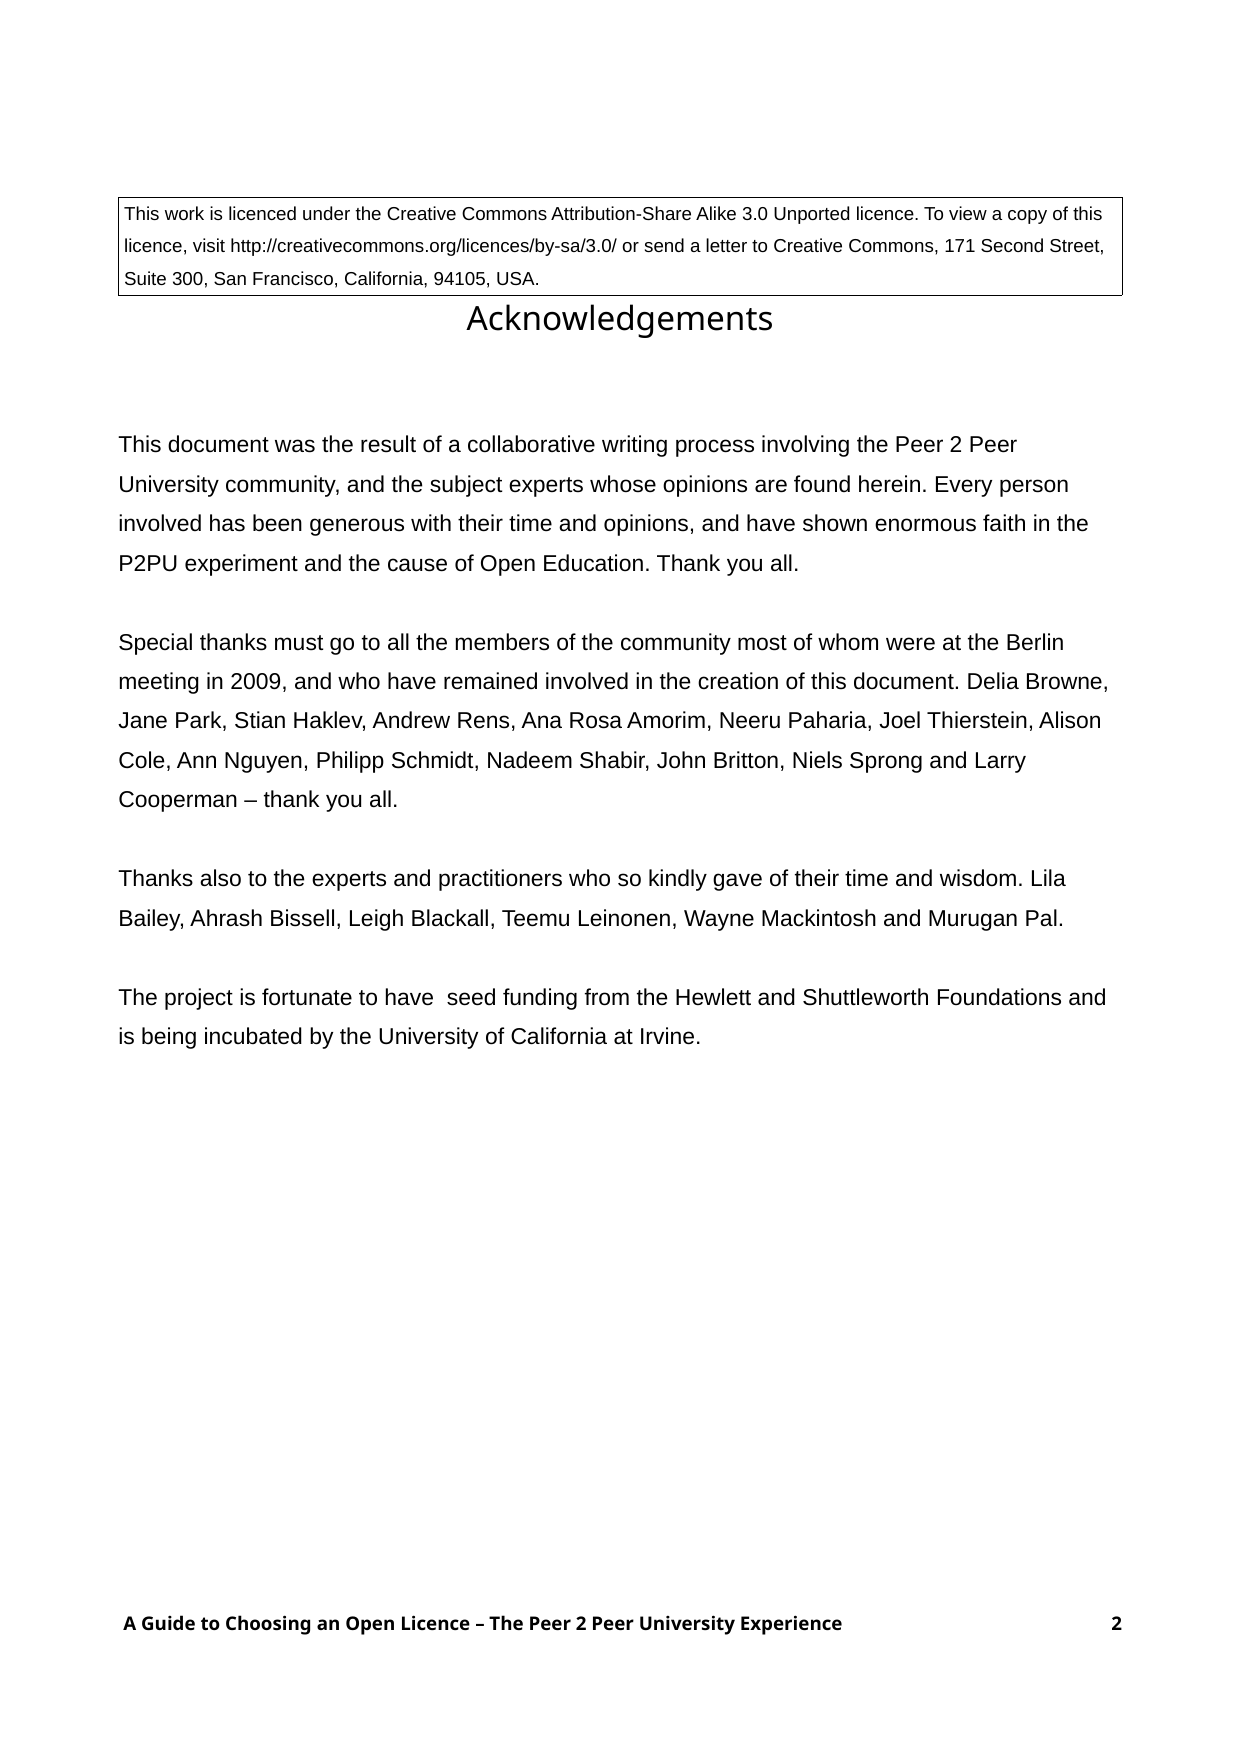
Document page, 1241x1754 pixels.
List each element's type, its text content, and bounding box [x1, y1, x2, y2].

text Thanks also to the experts and practitioners who so kindly gave of their time and wisdom. Lila Bailey, Ahrash Bissell, Leigh Blackall, Teemu Leinonen, Wayne Mackintosh and Murugan Pal. [118, 865, 1122, 931]
table_header This work is licenced under the Creative Commons Attribution-Share Alike 3.0 Unported licence. To view a copy of this licence, visit http://creativecommons.org/licences/by-sa/3.0/ or send a letter to Creative Commons, 171 Second Street, Suite 300, San Francisco, California, 94105, USA. [119, 198, 1122, 295]
text Special thanks must go to all the members of the community most of whom were at the Berlin meeting in 2009, and who have remained involved in the creation of this document. Delia Browne, Jane Park, Stian Haklev, Andrew Rens, Ana Rosa Amorim, Neeru Paharia, Joel Thierstein, Alison Cole, Ann Nguyen, Philipp Schmidt, Nadeem Shabir, John Britton, Niels Sprong and Larry Cooperman – thank you all. [118, 628, 1122, 813]
text Acknowledgements [118, 296, 1122, 340]
text The project is fortunate to have seed funding from the Hewlett and Shuttleworth Foundations and is being incubated by the University of California at Irvine. [118, 984, 1122, 1050]
text This document was the result of a collaborative writing process involving the Peer 2 Peer University community, and the subject experts whose opinions are found herein. Every person involved has been generous with their time and opinions, and have shown enormous faith in the P2PU experiment and the cause of Open Education. Thank you all. [118, 431, 1122, 576]
